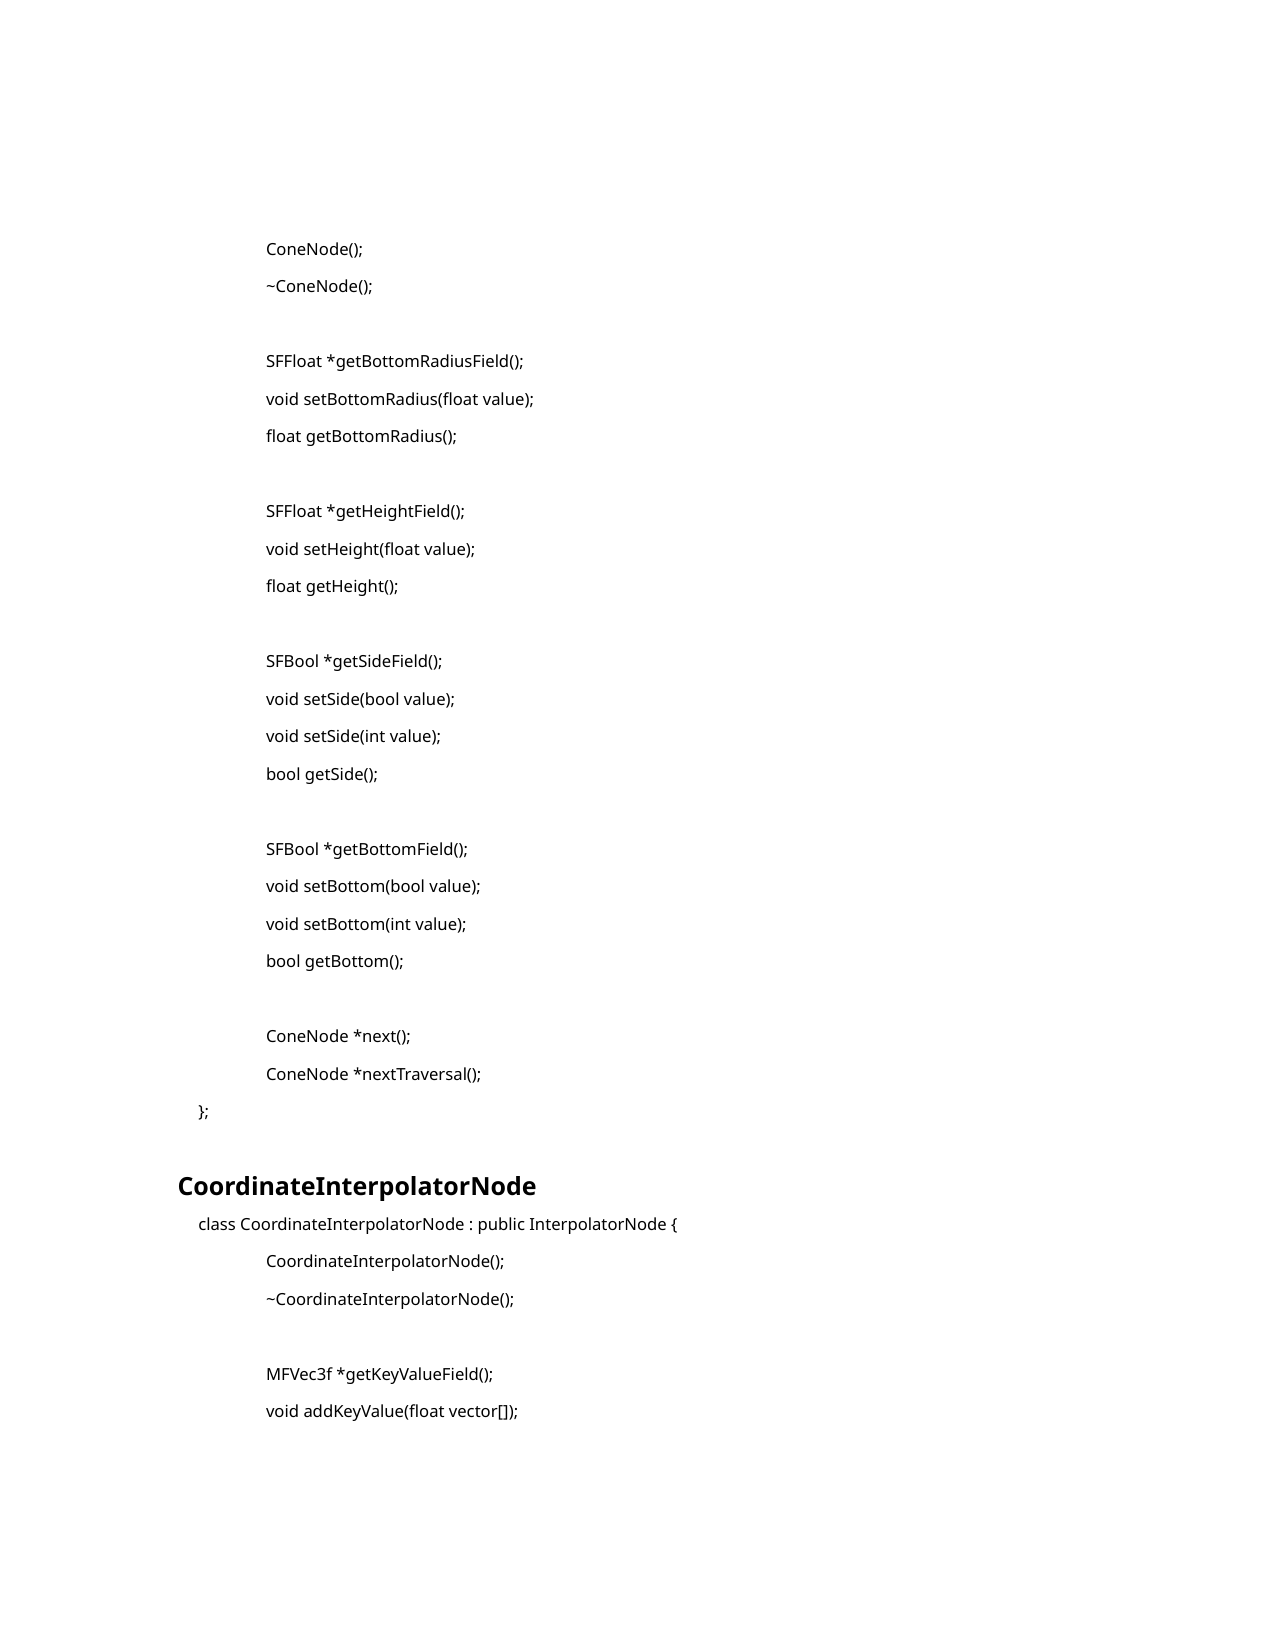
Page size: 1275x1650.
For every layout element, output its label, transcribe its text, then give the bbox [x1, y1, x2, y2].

text class CoordinateInterpolatorNode : public InterpolatorNode { [198, 1205, 1098, 1242]
text void setBottom(int value); [198, 905, 1098, 942]
text SFBool *getBottomField(); [198, 830, 1098, 867]
text SFBool *getSideField(); [198, 642, 1098, 680]
text float getBottomRadius(); [198, 417, 1098, 455]
text ConeNode *next(); [198, 1017, 1098, 1055]
text MFVec3f *getKeyValueField(); [198, 1355, 1098, 1392]
text CoordinateInterpolatorNode(); [198, 1242, 1098, 1280]
text ConeNode *nextTraversal(); [198, 1055, 1098, 1092]
subtitle CoordinateInterpolatorNode [177, 1167, 1098, 1205]
text void addKeyValue(float vector[]); [198, 1392, 1098, 1430]
text ~ConeNode(); [198, 267, 1098, 305]
text float getHeight(); [198, 567, 1098, 605]
text void setBottom(bool value); [198, 867, 1098, 905]
text ConeNode(); [198, 230, 1098, 267]
text bool getBottom(); [198, 942, 1098, 980]
text }; [198, 1092, 1098, 1130]
text void setSide(bool value); [198, 680, 1098, 717]
text void setHeight(float value); [198, 530, 1098, 567]
text void setSide(int value); [198, 717, 1098, 755]
text SFFloat *getBottomRadiusField(); [198, 342, 1098, 380]
text void setBottomRadius(float value); [198, 380, 1098, 417]
text SFFloat *getHeightField(); [198, 492, 1098, 530]
text bool getSide(); [198, 755, 1098, 792]
text ~CoordinateInterpolatorNode(); [198, 1280, 1098, 1317]
